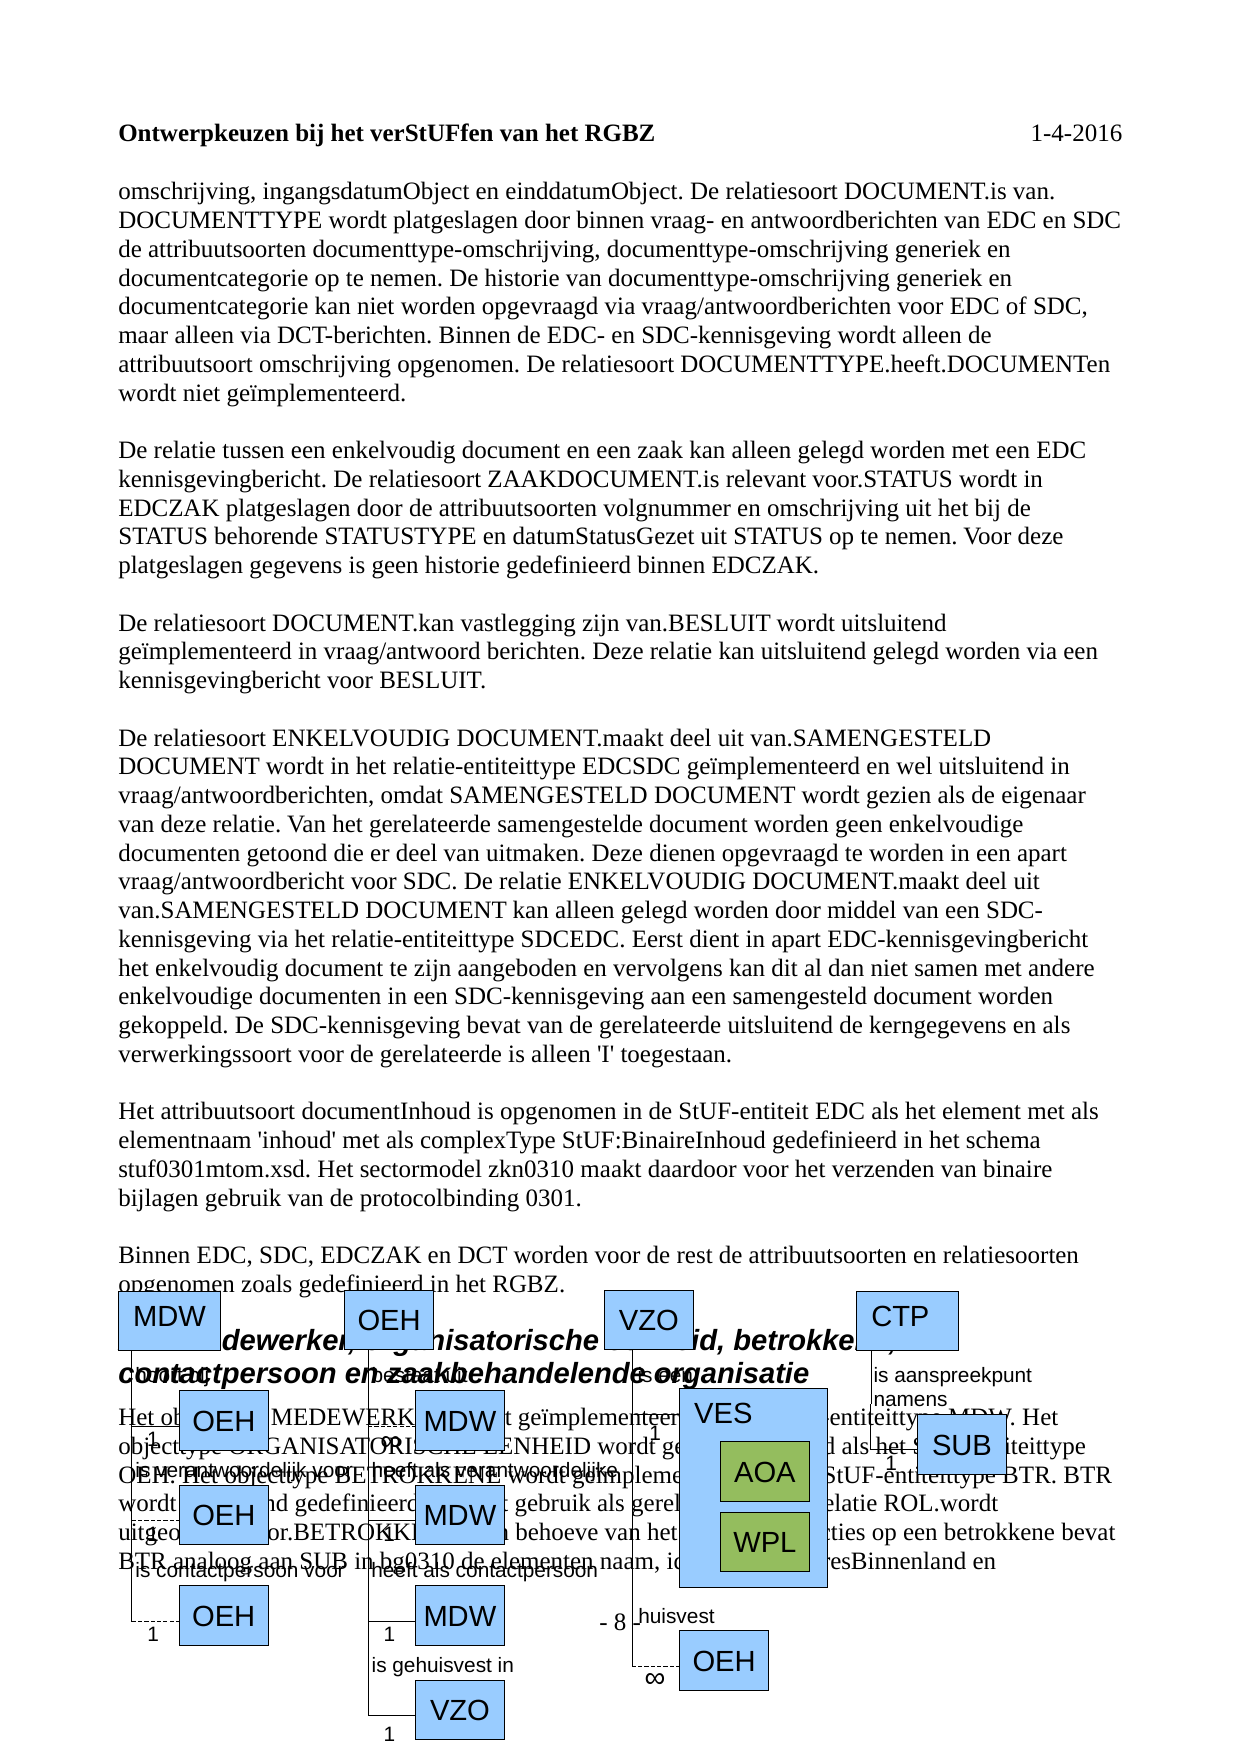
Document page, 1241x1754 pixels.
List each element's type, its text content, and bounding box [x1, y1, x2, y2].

text Het attribuutsoort documentInhoud is opgenomen in de StUF-entiteit EDC als het element met als elementnaam 'inhoud' met als complexType StUF:BinaireInhoud gedefinieerd in het schema stuf0301mtom.xsd. Het sectormodel zkn0310 maakt daardoor voor het verzenden van binaire bijlagen gebruik van de protocolbinding 0301. [118, 1096, 1122, 1211]
text De relatie tussen een enkelvoudig document en een zaak kan alleen gelegd worden met een EDC kennisgevingbericht. De relatiesoort ZAAKDOCUMENT.is relevant voor.STATUS wordt in EDCZAK platgeslagen door de attribuutsoorten volgnummer en omschrijving uit het bij de STATUS behorende STATUSTYPE en datumStatusGezet uit STATUS op te nemen. Voor deze platgeslagen gegevens is geen historie gedefinieerd binnen EDCZAK. [118, 435, 1122, 579]
text Binnen EDC, SDC, EDCZAK en DCT worden voor de rest de attribuutsoorten en relatiesoorten opgenomen zoals gedefinieerd in het RGBZ. [118, 1240, 1122, 1298]
subtitle Medewerker, organisatorische eenheid, betrokkene, contactpersoon en zaakbehandelende organisatie [872, 1323, 1122, 1390]
text De relatiesoort DOCUMENT.kan vastlegging zijn van.BESLUIT wordt uitsluitend geïmplementeerd in vraag/antwoord berichten. Deze relatie kan uitsluitend gelegd worden via een kennisgevingbericht voor BESLUIT. [118, 608, 1122, 694]
text Het objecttype MEDEWERKER wordt geïmplementeerd als het StUF-entiteittype MDW. Het objecttype ORGANISATORISCHE EENHEID wordt geïmplementeerd als het StUF-entiteittype OEH. Het objecttype BETROKKENE wordt geïmplementeerd als het StUF-entiteittype BTR. BTR wordt uitsluitend gedefinieerd voor het gebruik als gerelateerde in de relatie ROL.wordt uitgeoefend door.BETROKKENE. Ten behoeve van het doen van selecties op een betrokkene bevat BTR analoog aan SUB in bg0310 de elementen naam, identificatie, adresBinnenland en adresBuitenland. Deze elementen hebben precies dezelfde betekenis als binnen Subject. Binnen BETROKKENE is VESTIGING ZAAKBEHANDELENDE ORGANISATIE niet ook als gerelateerde opgenomen, omdat dit al een subtype is van VESTIGING. [828, 1402, 1122, 1575]
subtitle Medewerker, organisatorische eenheid, betrokkene, contactpersoon en zaakbehandelende organisatie [132, 1323, 368, 1390]
subtitle Medewerker, organisatorische eenheid, betrokkene, contactpersoon en zaakbehandelende organisatie [369, 1323, 632, 1390]
text De relatiesoort ENKELVOUDIG DOCUMENT.maakt deel uit van.SAMENGESTELD DOCUMENT wordt in het relatie-entiteittype EDCSDC geïmplementeerd en wel uitsluitend in vraag/antwoordberichten, omdat SAMENGESTELD DOCUMENT wordt gezien als de eigenaar van deze relatie. Van het gerelateerde samengestelde document worden geen enkelvoudige documenten getoond die er deel van uitmaken. Deze dienen opgevraagd te worden in een apart vraag/antwoordbericht voor SDC. De relatie ENKELVOUDIG DOCUMENT.maakt deel uit van.SAMENGESTELD DOCUMENT kan alleen gelegd worden door middel van een SDC-kennisgeving via het relatie-entiteittype SDCEDC. Eerst dient in apart EDC-kennisgevingbericht het enkelvoudig document te zijn aangeboden en vervolgens kan dit al dan niet samen met andere enkelvoudige documenten in een SDC-kennisgeving aan een samengesteld document worden gekoppeld. De SDC-kennisgeving bevat van de gerelateerde uitsluitend de kerngegevens en als verwerkingssoort voor de gerelateerde is alleen 'I' toegestaan. [118, 723, 1122, 1068]
text Het objecttype MEDEWERKER wordt geïmplementeerd als het StUF-entiteittype MDW. Het objecttype ORGANISATORISCHE EENHEID wordt geïmplementeerd als het StUF-entiteittype OEH. Het objecttype BETROKKENE wordt geïmplementeerd als het StUF-entiteittype BTR. BTR wordt uitsluitend gedefinieerd voor het gebruik als gerelateerde in de relatie ROL.wordt uitgeoefend door.BETROKKENE. Ten behoeve van het doen van selecties op een betrokkene bevat BTR analoog aan SUB in bg0310 de elementen naam, identificatie, adresBinnenland en adresBuitenland. Deze elementen hebben precies dezelfde betekenis als binnen Subject. Binnen BETROKKENE is VESTIGING ZAAKBEHANDELENDE ORGANISATIE niet ook als gerelateerde opgenomen, omdat dit al een subtype is van VESTIGING. [369, 1402, 632, 1575]
subtitle Medewerker, organisatorische eenheid, betrokkene, contactpersoon en zaakbehandelende organisatie [633, 1323, 871, 1390]
text Het objecttype DOCUMENTTYPE wordt geïmplementeerd als het StUF-entiteittype DCT. Het domein voor de attribuutsoort documenttype-omschrijving generiek wordt geïmplementeerd als het StUF-tabelentiteittype DTG met de elementen omschrijving, ingangsdatumObject en einddatumObject. De relatiesoort DOCUMENT.is van. DOCUMENTTYPE wordt platgeslagen door binnen vraag- en antwoordberichten van EDC en SDC de attribuutsoorten documenttype-omschrijving, documenttype-omschrijving generiek en documentcategorie op te nemen. De historie van documenttype-omschrijving generiek en documentcategorie kan niet worden opgevraagd via vraag/antwoordberichten voor EDC of SDC, maar alleen via DCT-berichten. Binnen de EDC- en SDC-kennisgeving wordt alleen de attribuutsoort omschrijving opgenomen. De relatiesoort DOCUMENTTYPE.heeft.DOCUMENTen wordt niet geïmplementeerd. [118, 176, 1122, 406]
text Het objecttype MEDEWERKER wordt geïmplementeerd als het StUF-entiteittype MDW. Het objecttype ORGANISATORISCHE EENHEID wordt geïmplementeerd als het StUF-entiteittype OEH. Het objecttype BETROKKENE wordt geïmplementeerd als het StUF-entiteittype BTR. BTR wordt uitsluitend gedefinieerd voor het gebruik als gerelateerde in de relatie ROL.wordt uitgeoefend door.BETROKKENE. Ten behoeve van het doen van selecties op een betrokkene bevat BTR analoog aan SUB in bg0310 de elementen naam, identificatie, adresBinnenland en adresBuitenland. Deze elementen hebben precies dezelfde betekenis als binnen Subject. Binnen BETROKKENE is VESTIGING ZAAKBEHANDELENDE ORGANISATIE niet ook als gerelateerde opgenomen, omdat dit al een subtype is van VESTIGING. [132, 1402, 368, 1575]
